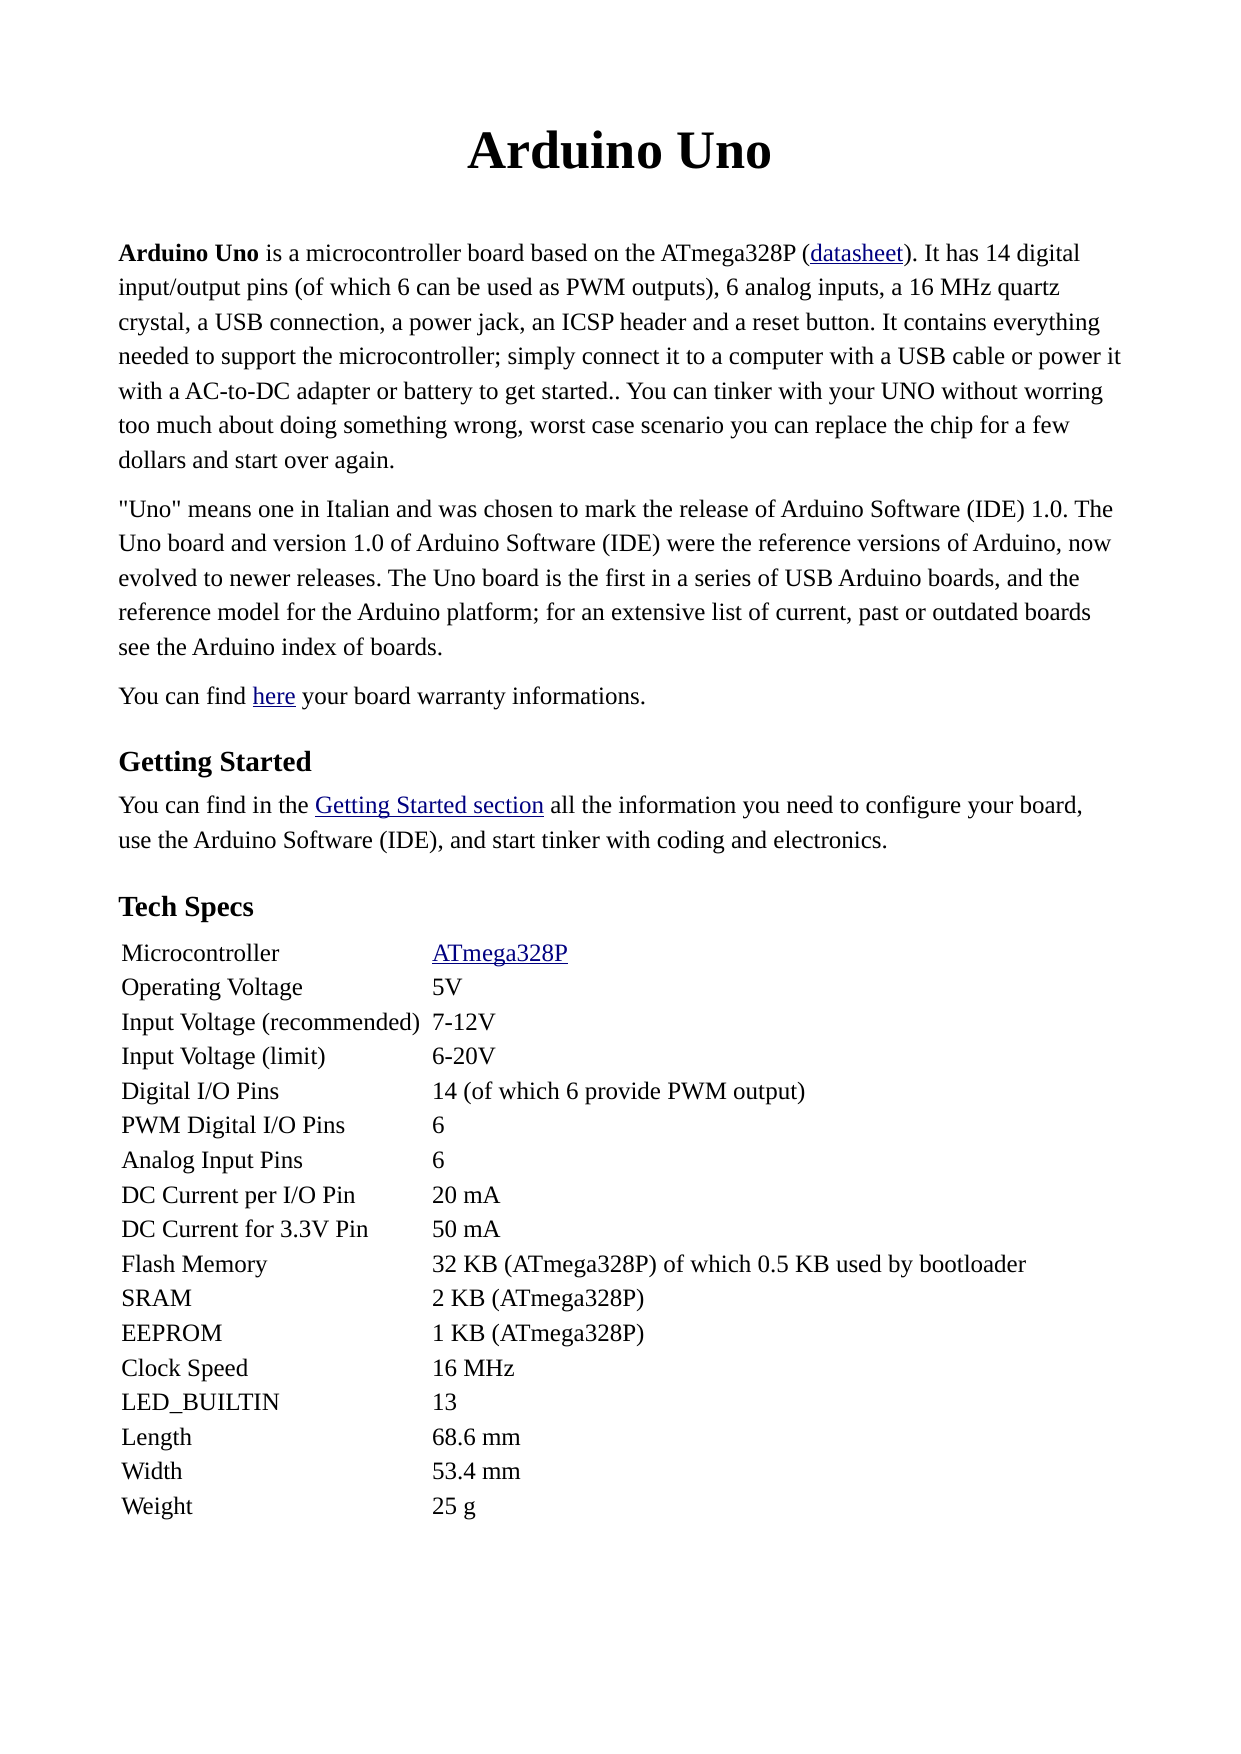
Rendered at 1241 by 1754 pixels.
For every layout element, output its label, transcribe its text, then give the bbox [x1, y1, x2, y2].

table_cell Input Voltage (recommended) [118, 1004, 429, 1038]
table_cell 53.4 mm [429, 1454, 1039, 1488]
table_cell Width [118, 1454, 429, 1488]
table_cell 6-20V [429, 1039, 1039, 1073]
table_cell Flash Memory [118, 1246, 429, 1281]
table_cell 16 MHz [429, 1350, 1039, 1384]
table_header Microcontroller [118, 935, 429, 969]
text "Uno" means one in Italian and was chosen to mark the release of Arduino Software (IDE) 1.0. The Uno board and version 1.0 of Arduino Software (IDE) were the reference versions of Arduino, now evolved to newer releases. The Uno board is the first in a series of USB Arduino boards, and the reference model for the Arduino platform; for an extensive list of current, past or outdated boards see the Arduino index of boards. [118, 494, 1122, 661]
table_cell 6 [429, 1108, 1039, 1142]
table_cell SRAM [118, 1281, 429, 1315]
table_cell 1 KB (ATmega328P) [429, 1315, 1039, 1350]
table_cell Length [118, 1419, 429, 1453]
table_cell Operating Voltage [118, 969, 429, 1004]
subtitle Tech Specs [118, 889, 1122, 922]
table_cell EEPROM [118, 1315, 429, 1350]
table_cell PWM Digital I/O Pins [118, 1108, 429, 1142]
table_cell Analog Input Pins [118, 1142, 429, 1177]
table_cell Input Voltage (limit) [118, 1039, 429, 1073]
table_cell 20 mA [429, 1177, 1039, 1211]
table_cell 5V [429, 969, 1039, 1004]
text You can find in the Getting Started section all the information you need to configure your board, use the Arduino Software (IDE), and start tinker with coding and electronics. [118, 791, 1122, 854]
text Arduino Uno is a microcontroller board based on the ATmega328P (datasheet). It has 14 digital input/output pins (of which 6 can be used as PWM outputs), 6 analog inputs, a 16 MHz quartz crystal, a USB connection, a power jack, an ICSP header and a reset button. It contains everything needed to support the microcontroller; simply connect it to a computer with a USB cable or power it with a AC-to-DC adapter or battery to get started.. You can tinker with your UNO without worring too much about doing something wrong, worst case scenario you can replace the chip for a few dollars and start over again. [118, 238, 1122, 473]
table_cell DC Current per I/O Pin [118, 1177, 429, 1211]
table_cell Clock Speed [118, 1350, 429, 1384]
table_cell 7-12V [429, 1004, 1039, 1038]
table_cell 14 (of which 6 provide PWM output) [429, 1073, 1039, 1108]
table_cell Digital I/O Pins [118, 1073, 429, 1108]
table_cell LED_BUILTIN [118, 1384, 429, 1419]
table_cell 6 [429, 1142, 1039, 1177]
table_cell Weight [118, 1488, 429, 1523]
table_cell 50 mA [429, 1211, 1039, 1246]
table_cell 25 g [429, 1488, 1039, 1523]
subtitle Getting Started [118, 744, 1122, 778]
table_cell 2 KB (ATmega328P) [429, 1281, 1039, 1315]
table_cell 32 KB (ATmega328P) of which 0.5 KB used by bootloader [429, 1246, 1039, 1281]
table_cell DC Current for 3.3V Pin [118, 1211, 429, 1246]
table_cell 68.6 mm [429, 1419, 1039, 1453]
text Arduino Uno [118, 118, 1122, 180]
text You can find here your board warranty informations. [118, 681, 1122, 709]
table_cell 13 [429, 1384, 1039, 1419]
table_header ATmega328P [429, 935, 1039, 969]
